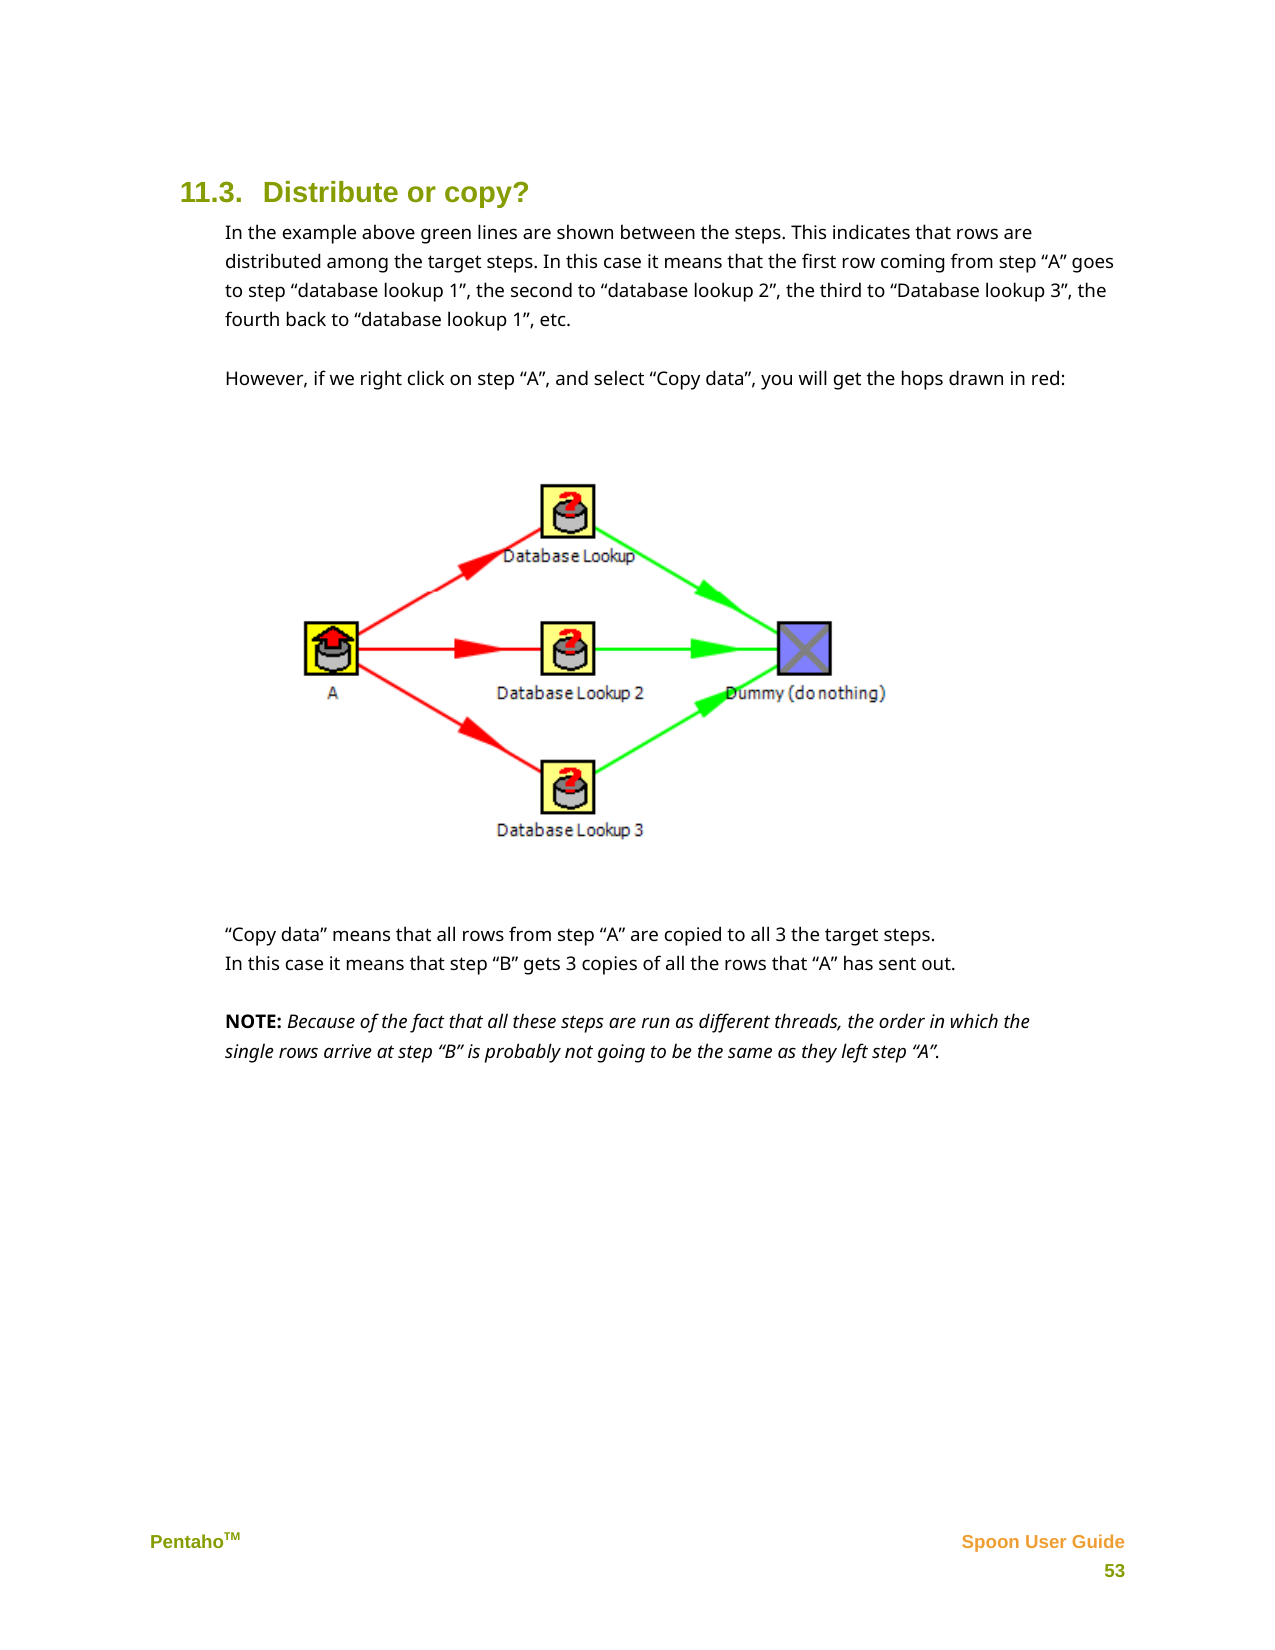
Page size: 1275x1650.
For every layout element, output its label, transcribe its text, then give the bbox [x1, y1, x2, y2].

text However, if we right click on step “A”, and select “Copy data”, you will get the hops drawn in red: [225, 362, 1125, 391]
subtitle Distribute or copy? [179, 175, 1125, 210]
text “Copy data” means that all rows from step “A” are copied to all 3 the target steps. [225, 420, 1125, 947]
text In this case it means that step “B” gets 3 copies of all the rows that “A” has sent out. [225, 947, 1125, 976]
text NOTE: Because of the fact that all these steps are run as different threads, the order in which the [225, 1006, 1125, 1035]
text In the example above green lines are shown between the steps. This indicates that rows are distributed among the target steps. In this case it means that the first row coming from step “A” goes to step “database lookup 1”, the second to “database lookup 2”, the third to “Database lookup 3”, the fourth back to “database lookup 1”, etc. [225, 216, 1125, 333]
text single rows arrive at step “B” is probably not going to be the same as they left step “A”. [225, 1035, 1125, 1064]
